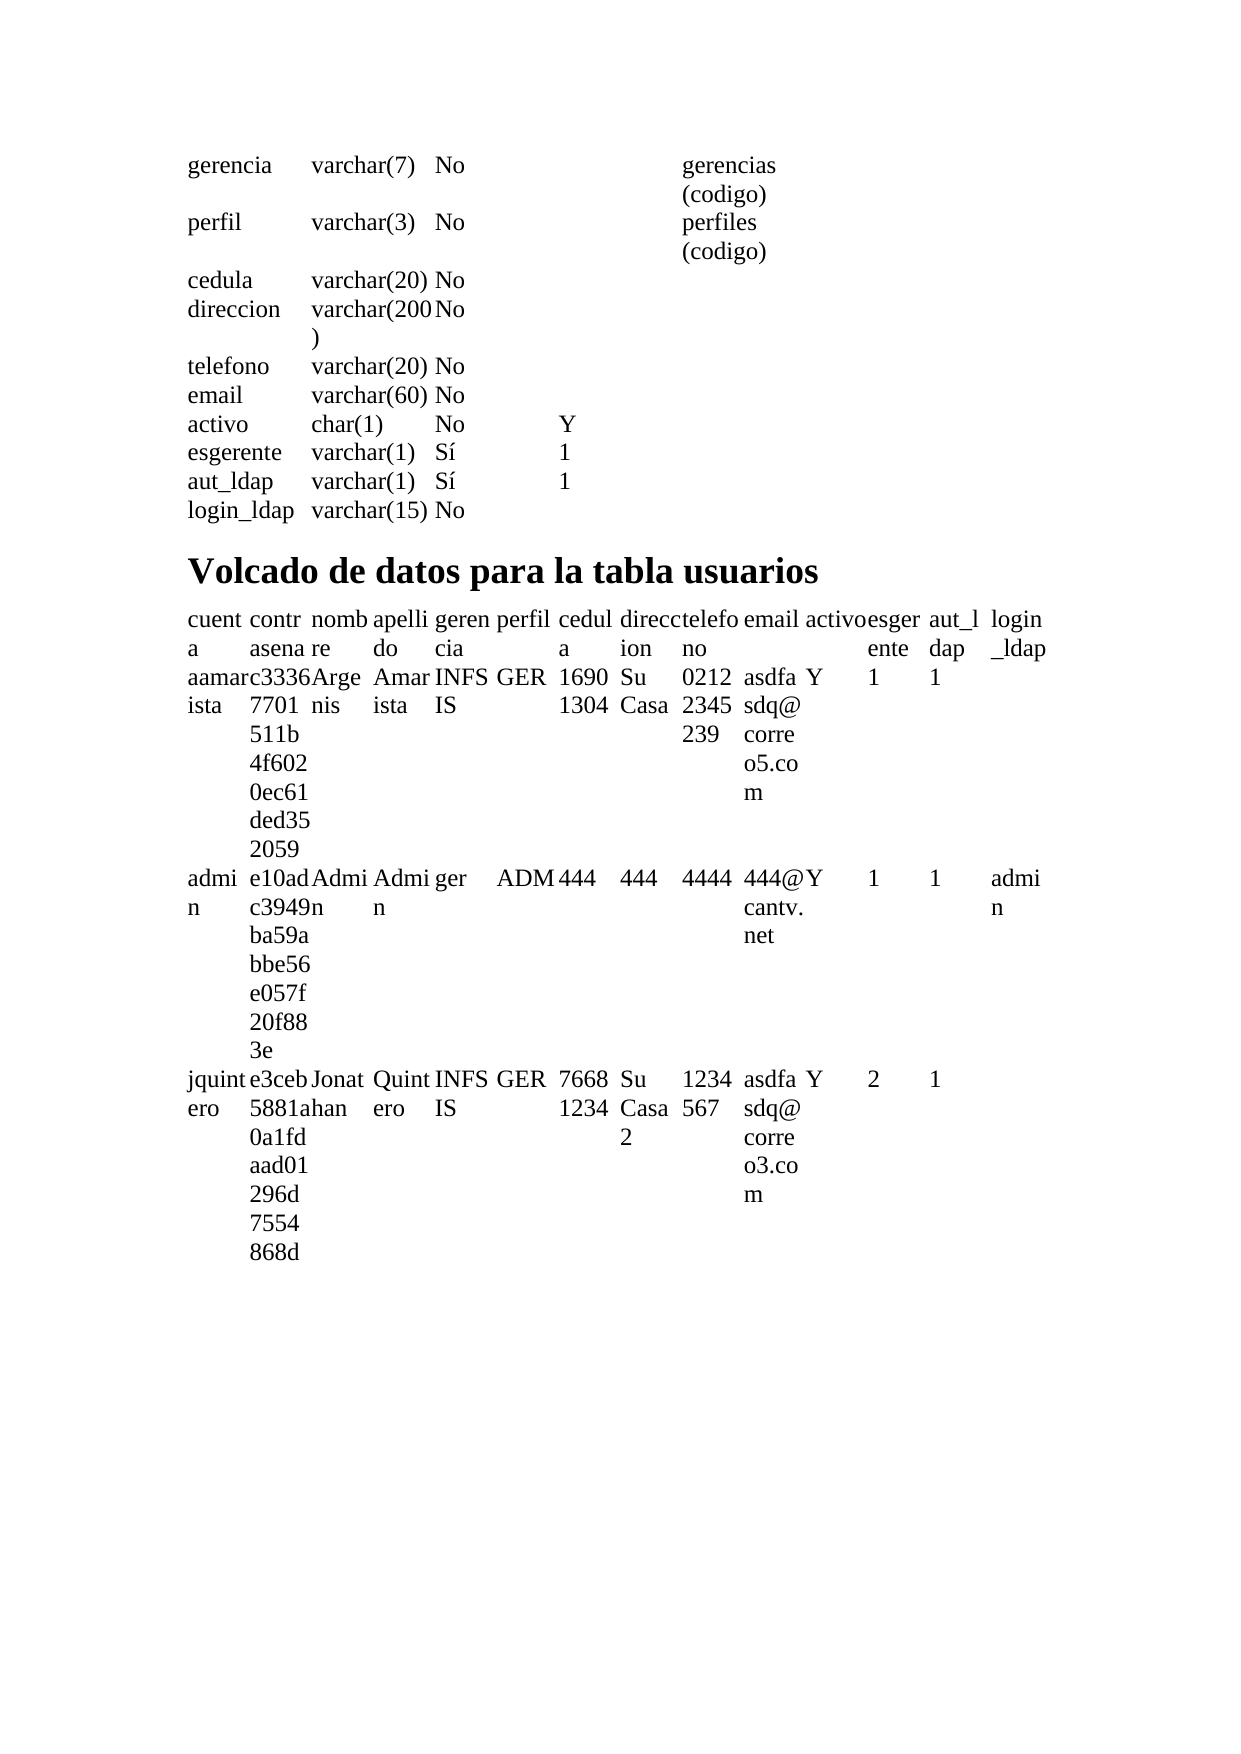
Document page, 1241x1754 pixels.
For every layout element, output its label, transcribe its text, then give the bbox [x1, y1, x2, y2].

table_cell c33367701511b4f6020ec61ded352059 [249, 662, 311, 863]
subtitle Volcado de datos para la tabla usuarios [187, 549, 1053, 592]
table_cell No [435, 265, 558, 294]
table_cell varchar(200) [311, 294, 434, 351]
table_cell GER [496, 1064, 558, 1266]
table_cell Su Casa 2 [620, 1064, 682, 1266]
table_cell ADM [496, 863, 558, 1064]
table_cell aut_ldap [188, 466, 311, 495]
table_cell direccion [188, 294, 311, 351]
table_cell [682, 294, 805, 351]
table_cell [991, 1064, 1053, 1266]
table_cell aamarista [188, 662, 249, 863]
table_cell e10adc3949ba59abbe56e057f20f883e [249, 863, 311, 1064]
table_cell No [435, 294, 558, 351]
table_header aut_ldap [929, 604, 991, 662]
table_header cuenta [188, 604, 249, 662]
table_cell 1 [867, 863, 929, 1064]
table_cell [805, 466, 929, 495]
table_cell No [435, 150, 558, 207]
table_cell 444 [620, 863, 682, 1064]
table_cell Sí [435, 438, 558, 466]
table_cell perfiles (codigo) [682, 208, 805, 265]
table_cell [991, 662, 1053, 863]
table_header login_ldap [991, 604, 1053, 662]
table_cell No [435, 409, 558, 437]
table_cell Admin [373, 863, 434, 1064]
table_cell esgerente [188, 438, 311, 466]
table_cell [929, 208, 1053, 265]
table_cell [805, 495, 929, 524]
table_cell [682, 380, 805, 409]
table_cell asdfasdq@correo3.com [744, 1064, 805, 1266]
table_cell [682, 495, 805, 524]
table_cell asdfasdq@correo5.com [744, 662, 805, 863]
table_cell Quintero [373, 1064, 434, 1266]
table_cell ger [435, 863, 496, 1064]
table_cell No [435, 495, 558, 524]
table_cell admin [188, 863, 249, 1064]
table_cell activo [188, 409, 311, 437]
table_cell [805, 294, 929, 351]
table_cell 1 [929, 662, 991, 863]
table_cell telefono [188, 351, 311, 380]
table_header gerencia [435, 604, 496, 662]
table_cell Admin [311, 863, 373, 1064]
table_header nombre [311, 604, 373, 662]
table_cell jquintero [188, 1064, 249, 1266]
table_cell 1234567 [682, 1064, 743, 1266]
table_cell [682, 265, 805, 294]
table_cell [929, 150, 1053, 207]
table_cell 76681234 [558, 1064, 620, 1266]
table_cell 02122345239 [682, 662, 743, 863]
table_cell 1 [558, 438, 682, 466]
table_cell gerencia [188, 150, 311, 207]
table_cell Y [805, 863, 867, 1064]
table_cell 1 [558, 466, 682, 495]
table_header esgerente [867, 604, 929, 662]
table_cell [805, 150, 929, 207]
table_cell gerencias (codigo) [682, 150, 805, 207]
table_cell [558, 380, 682, 409]
table_cell [682, 409, 805, 437]
table_cell [805, 208, 929, 265]
table_header email [744, 604, 805, 662]
table_cell [805, 351, 929, 380]
table_header telefono [682, 604, 743, 662]
table_cell [558, 294, 682, 351]
table_cell Sí [435, 466, 558, 495]
table_cell [558, 150, 682, 207]
table_cell 1 [929, 1064, 991, 1266]
table_cell [805, 265, 929, 294]
table_cell varchar(1) [311, 438, 434, 466]
table_cell Amarista [373, 662, 434, 863]
table_cell Su Casa [620, 662, 682, 863]
table_cell [558, 208, 682, 265]
table_cell No [435, 380, 558, 409]
table_cell INFSIS [435, 662, 496, 863]
table_cell [682, 466, 805, 495]
table_cell No [435, 208, 558, 265]
table_cell varchar(7) [311, 150, 434, 207]
table_header cedula [558, 604, 620, 662]
table_cell 2 [867, 1064, 929, 1266]
table_header perfil [496, 604, 558, 662]
table_cell email [188, 380, 311, 409]
table_cell [805, 438, 929, 466]
table_cell Argenis [311, 662, 373, 863]
table_cell varchar(20) [311, 265, 434, 294]
table_cell varchar(1) [311, 466, 434, 495]
table_cell Jonathan [311, 1064, 373, 1266]
table_header direccion [620, 604, 682, 662]
table_cell Y [805, 662, 867, 863]
table_header contrasena [249, 604, 311, 662]
table_cell perfil [188, 208, 311, 265]
table_cell varchar(3) [311, 208, 434, 265]
table_cell 4444 [682, 863, 743, 1064]
table_cell login_ldap [188, 495, 311, 524]
table_cell [558, 351, 682, 380]
table_cell Y [558, 409, 682, 437]
table_cell admin [991, 863, 1053, 1064]
table_cell varchar(15) [311, 495, 434, 524]
table_cell 444 [558, 863, 620, 1064]
table_header apellido [373, 604, 434, 662]
table_cell cedula [188, 265, 311, 294]
table_cell e3ceb5881a0a1fdaad01296d7554868d [249, 1064, 311, 1266]
table_cell 16901304 [558, 662, 620, 863]
table_cell varchar(20) [311, 351, 434, 380]
table_cell INFSIS [435, 1064, 496, 1266]
table_cell [805, 380, 929, 409]
table_cell Y [805, 1064, 867, 1266]
table_cell varchar(60) [311, 380, 434, 409]
table_header activo [805, 604, 867, 662]
table_cell 1 [929, 863, 991, 1064]
table_cell 1 [867, 662, 929, 863]
table_cell [682, 351, 805, 380]
table_cell GER [496, 662, 558, 863]
table_cell [682, 438, 805, 466]
table_cell char(1) [311, 409, 434, 437]
table_cell No [435, 351, 558, 380]
table_cell [558, 495, 682, 524]
table_cell 444@cantv.net [744, 863, 805, 1064]
table_cell [805, 409, 929, 437]
table_cell [558, 265, 682, 294]
